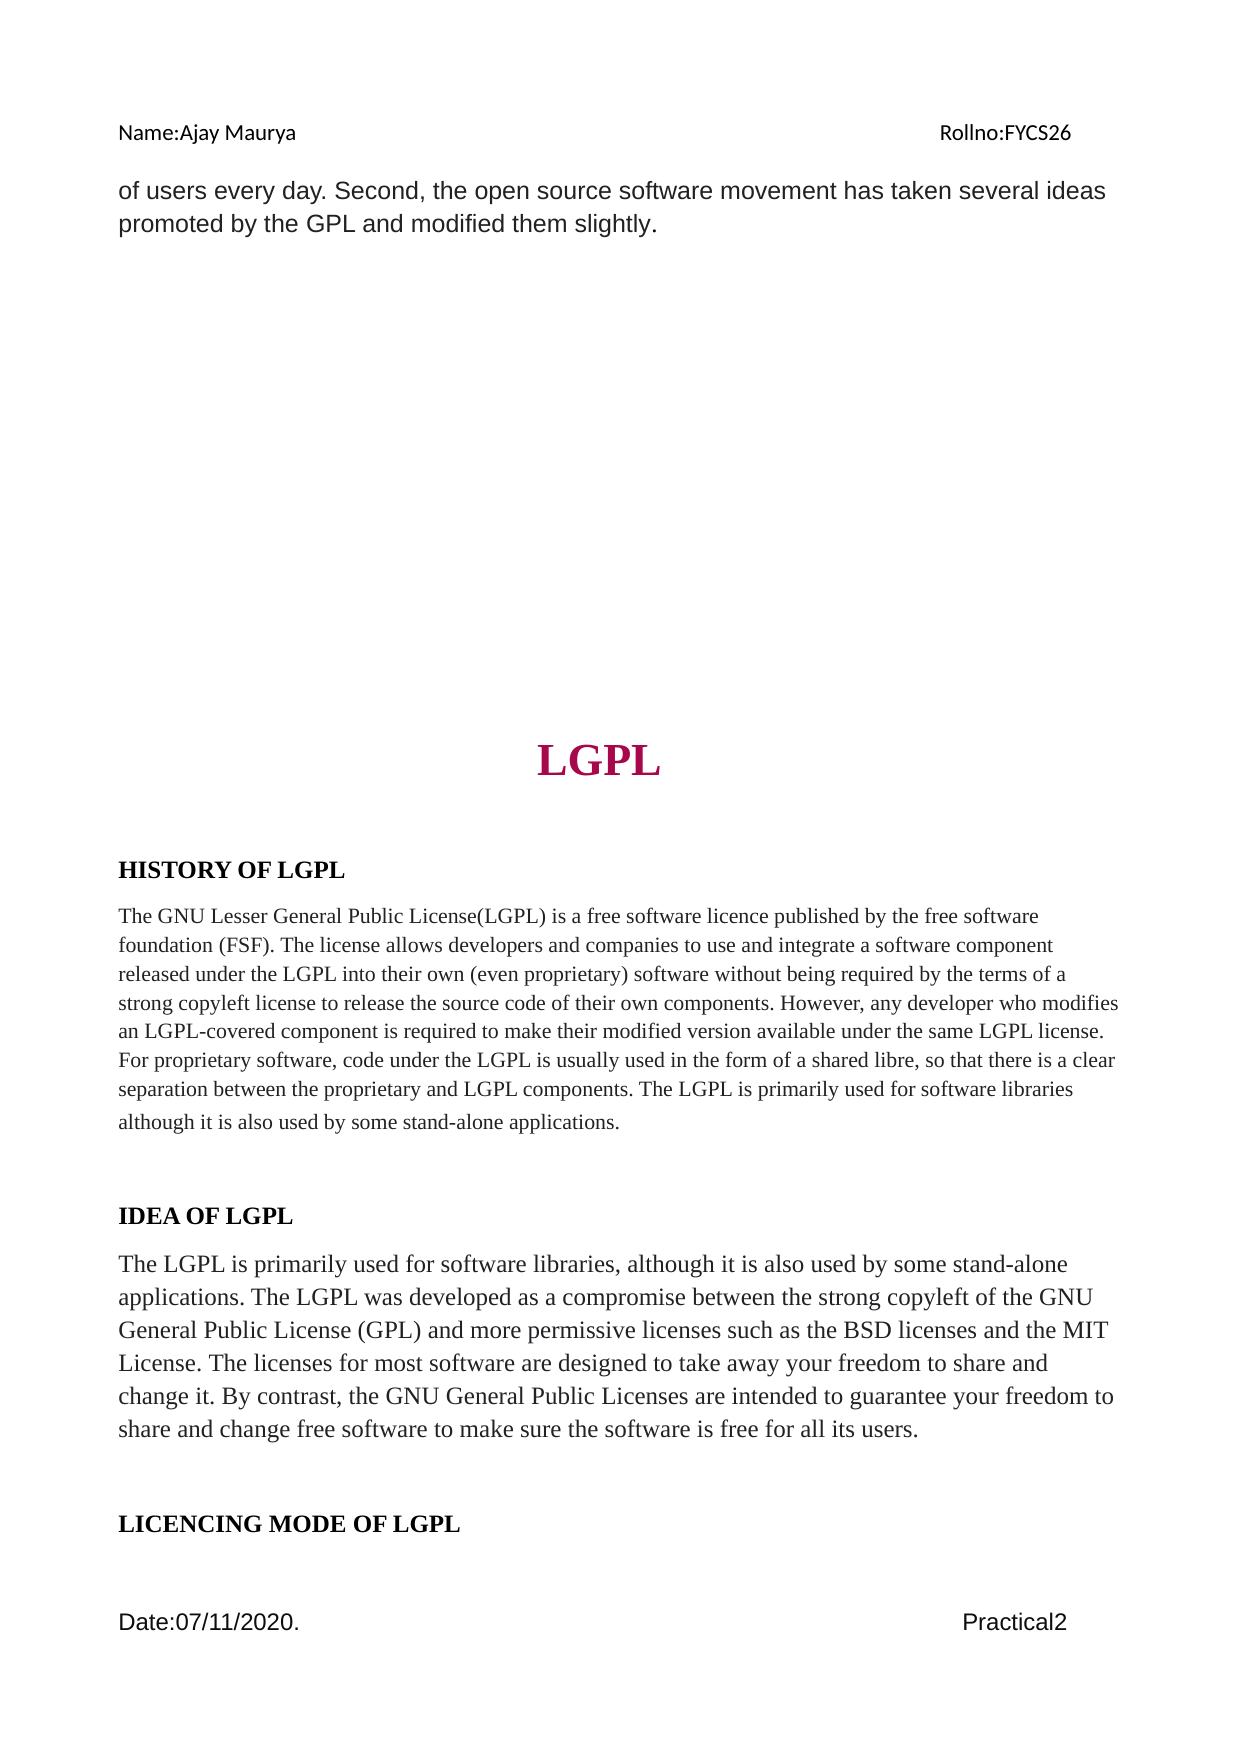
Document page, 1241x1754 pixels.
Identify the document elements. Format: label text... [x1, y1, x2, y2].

text HISTORY OF LGPL [118, 855, 1122, 884]
text LGPL [118, 732, 1122, 785]
text The GNU Lesser General Public License(LGPL) is a free software licence published by the free software foundation (FSF). The license allows developers and companies to use and integrate a software component released under the LGPL into their own (even proprietary) software without being required by the terms of a strong copyleft license to release the source code of their own components. However, any developer who modifies an LGPL-covered component is required to make their modified version available under the same LGPL license. For proprietary software, code under the LGPL is usually used in the form of a shared libre, so that there is a clear separation between the proprietary and LGPL components. The LGPL is primarily used for software libraries although it is also used by some stand-alone applications. [118, 903, 1122, 1135]
text LICENCING MODE OF LGPL [118, 1509, 1122, 1538]
text The LGPL is primarily used for software libraries, although it is also used by some stand-alone applications. The LGPL was developed as a compromise between the strong copyleft of the GNU General Public License (GPL) and more permissive licenses such as the BSD licenses and the MIT License. The licenses for most software are designed to take away your freedom to share and change it. By contrast, the GNU General Public Licenses are intended to guarantee your freedom to share and change free software to make sure the software is free for all its users. [118, 1249, 1122, 1443]
text of users every day. Second, the open source software movement has taken several ideas promoted by the GPL and modified them slightly. [118, 176, 1122, 237]
text IDEA OF LGPL [118, 1201, 1122, 1230]
